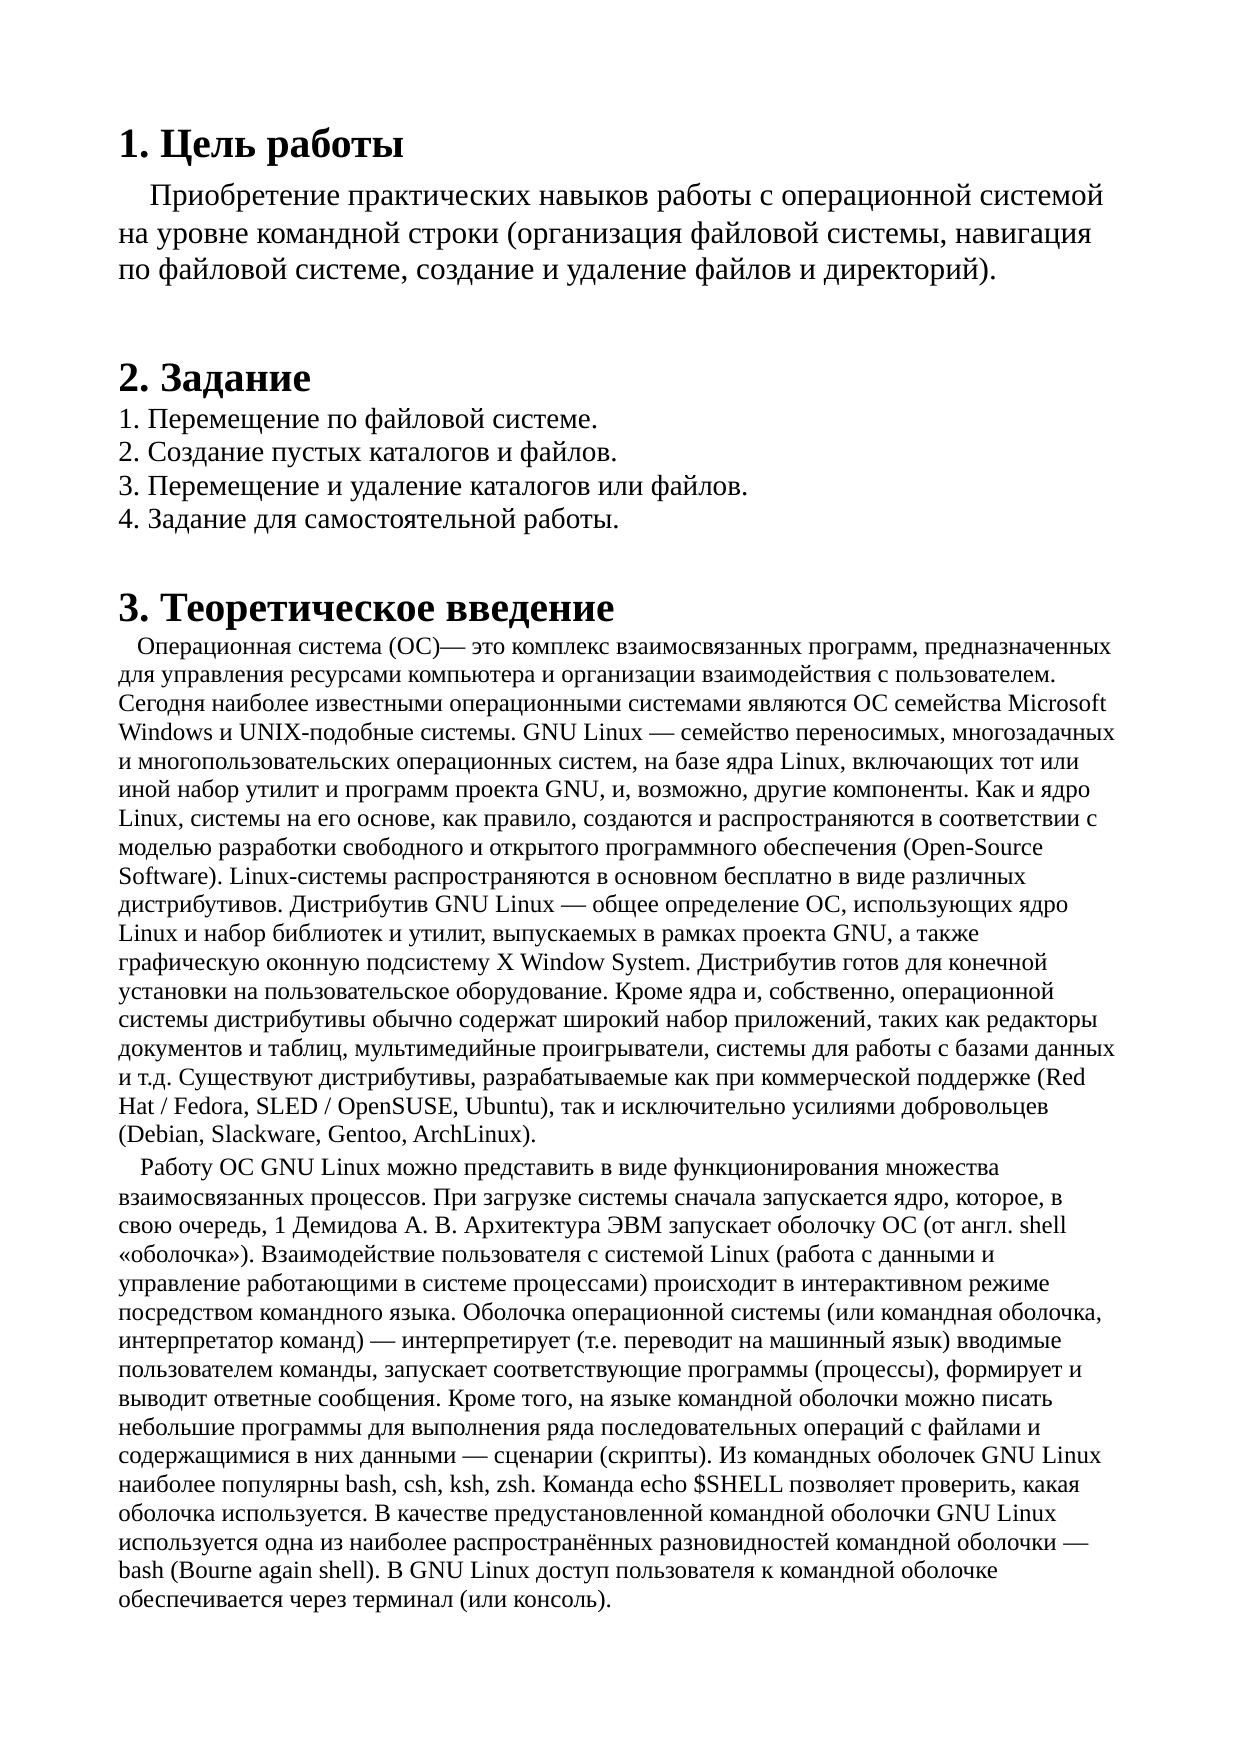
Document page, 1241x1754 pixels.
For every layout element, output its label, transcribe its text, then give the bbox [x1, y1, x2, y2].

text Приобретение практических навыков работы с операционной системой на уровне командной строки (организация файловой системы, навигация по файловой системе, создание и удаление файлов и директорий). [118, 166, 1122, 286]
text 4. Задание для самостоятельной работы. [118, 501, 1122, 535]
text Операционная система (ОС)— это комплекс взаимосвязанных программ, предназначенных для управления ресурсами компьютера и организации взаимодействия с пользователем. Сегодня наиболее известными операционными системами являются ОС семейства Microsoft Windows и UNIX-подобные системы. GNU Linux — семейство переносимых, многозадачных и многопользовательских операционных систем, на базе ядра Linux, включающих тот или иной набор утилит и программ проекта GNU, и, возможно, другие компоненты. Как и ядро Linux, системы на его основе, как правило, создаются и распространяются в соответствии с моделью разработки свободного и открытого программного обеспечения (Open-Source Software). Linux-системы распространяются в основном бесплатно в виде различных дистрибутивов. Дистрибутив GNU Linux — общее определение ОС, использующих ядро Linux и набор библиотек и утилит, выпускаемых в рамках проекта GNU, а также графическую оконную подсистему X Window System. Дистрибутив готов для конечной установки на пользовательское оборудование. Кроме ядра и, собственно, операционной системы дистрибутивы обычно содержат широкий набор приложений, таких как редакторы документов и таблиц, мультимедийные проигрыватели, системы для работы с базами данных и т.д. Существуют дистрибутивы, разрабатываемые как при коммерческой поддержке (Red Hat / Fedora, SLED / OpenSUSE, Ubuntu), так и исключительно усилиями добровольцев (Debian, Slackware, Gentoo, ArchLinux). [118, 631, 1122, 1148]
text 1. Цель работы [118, 118, 1122, 166]
text Работу ОС GNU Linux можно представить в виде функционирования множества взаимосвязанных процессов. При загрузке системы сначала запускается ядро, которое, в свою очередь, 1 Демидова А. В. Архитектура ЭВМ запускает оболочку ОС (от англ. shell «оболочка»). Взаимодействие пользователя с системой Linux (работа с данными и управление работающими в системе процессами) происходит в интерактивном режиме посредством командного языка. Оболочка операционной системы (или командная оболочка, интерпретатор команд) — интерпретирует (т.е. переводит на машинный язык) вводимые пользователем команды, запускает соответствующие программы (процессы), формирует и выводит ответные сообщения. Кроме того, на языке командной оболочки можно писать небольшие программы для выполнения ряда последовательных операций с файлами и содержащимися в них данными — сценарии (скрипты). Из командных оболочек GNU Linux наиболее популярны bash, csh, ksh, zsh. Команда echo $SHELL позволяет проверить, какая оболочка используется. В качестве предустановленной командной оболочки GNU Linux используется одна из наиболее распространённых разновидностей командной оболочки — bash (Bourne again shell). В GNU Linux доступ пользователя к командной оболочке обеспечивается через терминал (или консоль). [118, 1148, 1122, 1613]
text 1. Перемещение по файловой системе. [118, 401, 1122, 434]
text 2. Создание пустых каталогов и файлов. [118, 434, 1122, 468]
text 3. Перемещение и удаление каталогов или файлов. [118, 468, 1122, 501]
text 3. Теоретическое введение [118, 583, 1122, 631]
text 2. Задание [118, 353, 1122, 401]
